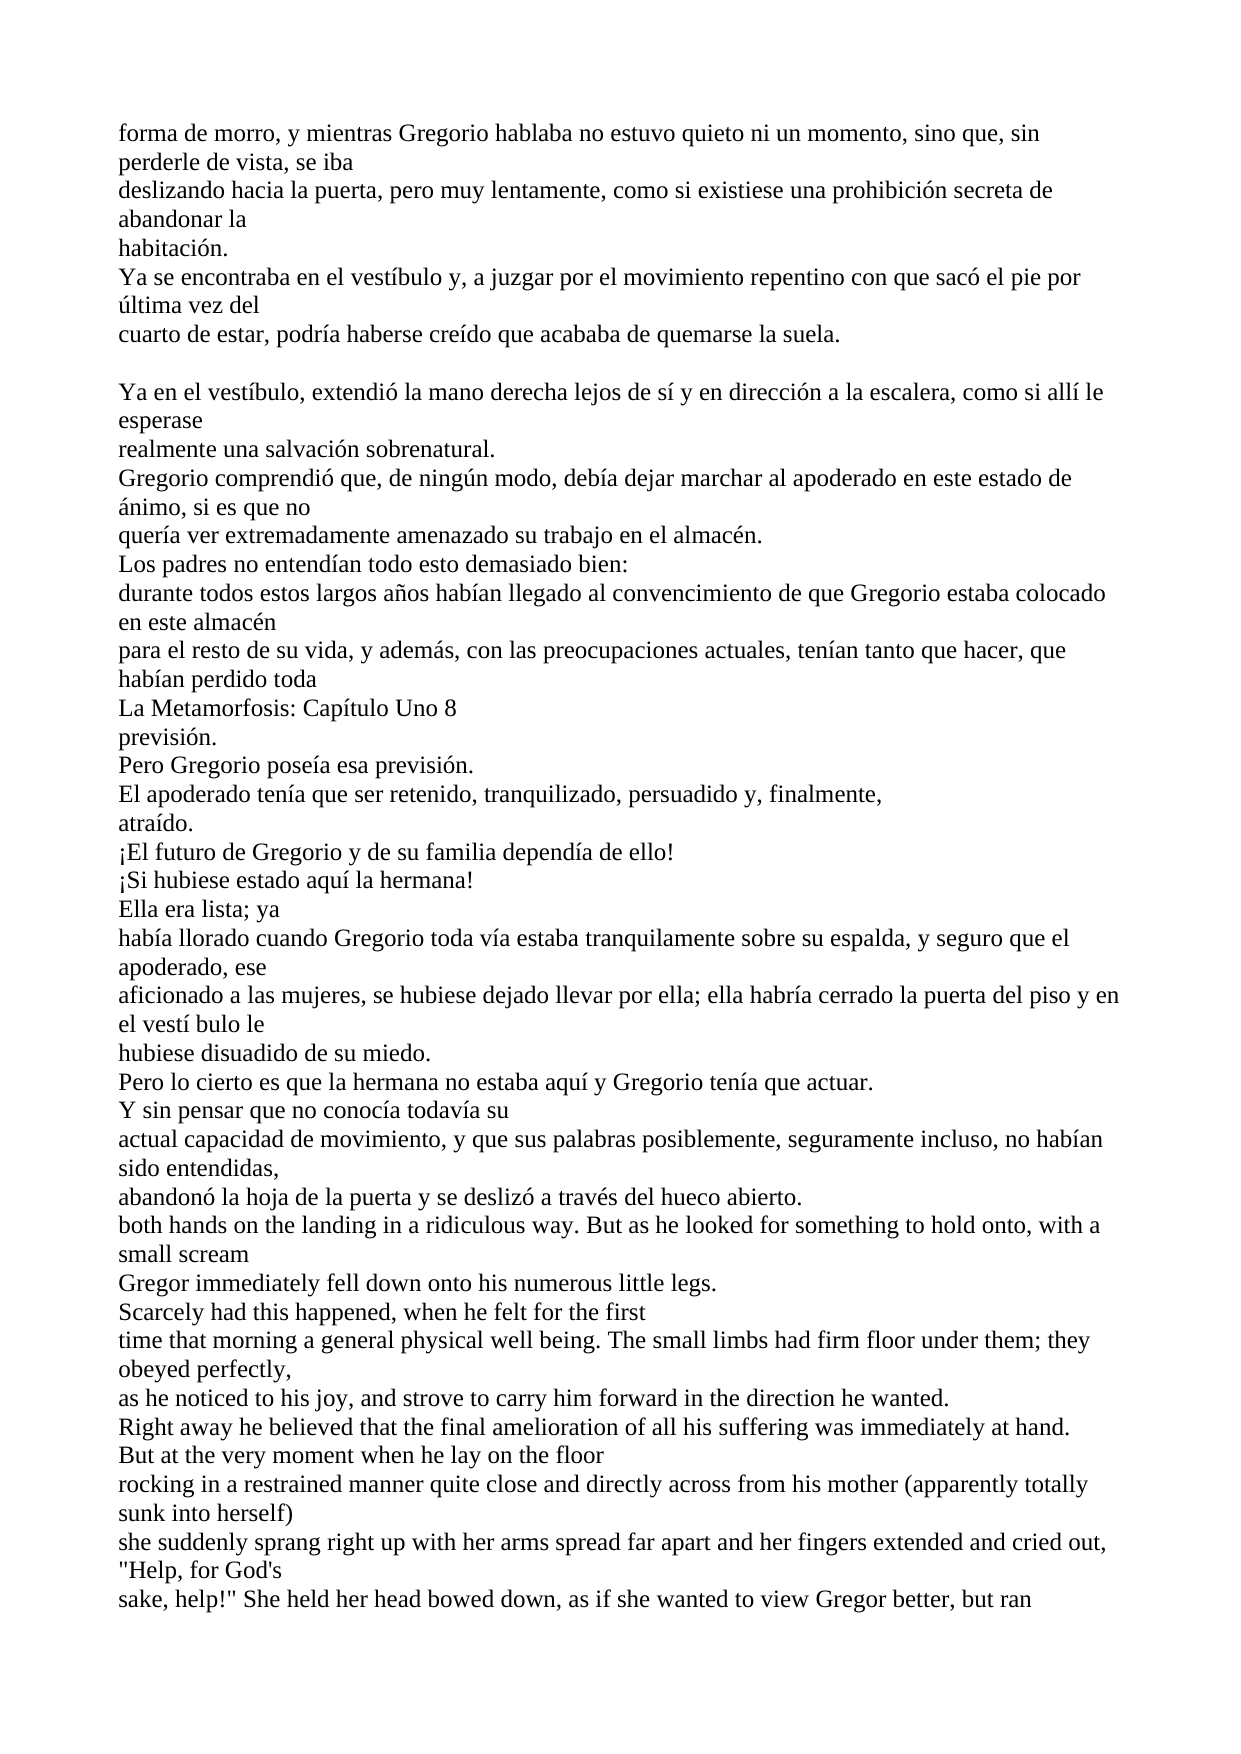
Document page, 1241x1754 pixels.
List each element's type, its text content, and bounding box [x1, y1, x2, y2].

text But at the very moment when he lay on the floor [118, 1441, 1122, 1469]
text Right away he believed that the final amelioration of all his suffering was immediately at hand. [118, 1412, 1122, 1441]
text quería ver extremadamente amenazado su trabajo en el almacén. [118, 521, 1122, 549]
text actual capacidad de movimiento, y que sus palabras posiblemente, seguramente incluso, no habían sido entendidas, [118, 1124, 1122, 1182]
text Gregorio comprendió que, de ningún modo, debía dejar marchar al apoderado en este estado de ánimo, si es que no [118, 463, 1122, 521]
text atraído. [118, 808, 1122, 837]
text Pero Gregorio poseía esa previsión. [118, 751, 1122, 779]
text cuarto de estar, podría haberse creído que acababa de quemarse la suela. [118, 319, 1122, 348]
text rocking in a restrained manner quite close and directly across from his mother (apparently totally sunk into herself) [118, 1469, 1122, 1527]
text previsión. [118, 722, 1122, 751]
text aficionado a las mujeres, se hubiese dejado llevar por ella; ella habría cerrado la puerta del piso y en el vestí bulo le [118, 981, 1122, 1038]
text hubiese disuadido de su miedo. [118, 1038, 1122, 1067]
text habitación. [118, 233, 1122, 262]
text ¡El futuro de Gregorio y de su familia dependía de ello! [118, 837, 1122, 866]
text había llorado cuando Gregorio toda vía estaba tranquilamente sobre su espalda, y seguro que el apoderado, ese [118, 923, 1122, 981]
text both hands on the landing in a ridiculous way. But as he looked for something to hold onto, with a small scream [118, 1211, 1122, 1268]
text time that morning a general physical well being. The small limbs had firm floor under them; they obeyed perfectly, [118, 1326, 1122, 1383]
text para el resto de su vida, y además, con las preocupaciones actuales, tenían tanto que hacer, que habían perdido toda [118, 636, 1122, 693]
text La Metamorfosis: Capítulo Uno 8 [118, 693, 1122, 722]
text ¡Si hubiese estado aquí la hermana! [118, 866, 1122, 894]
text abandonó la hoja de la puerta y se deslizó a través del hueco abierto. [118, 1182, 1122, 1211]
text Y sin pensar que no conocía todavía su [118, 1096, 1122, 1124]
text as he noticed to his joy, and strove to carry him forward in the direction he wanted. [118, 1383, 1122, 1412]
text Ya en el vestíbulo, extendió la mano derecha lejos de sí y en dirección a la escalera, como si allí le esperase [118, 377, 1122, 434]
text Gregor immediately fell down onto his numerous little legs. [118, 1268, 1122, 1297]
text she suddenly sprang right up with her arms spread far apart and her fingers extended and cried out, "Help, for God's [118, 1527, 1122, 1584]
text El apoderado tenía que ser retenido, tranquilizado, persuadido y, finalmente, [118, 779, 1122, 808]
text sake, help!" She held her head bowed down, as if she wanted to view Gregor better, but ran [118, 1584, 1122, 1613]
text durante todos estos largos años habían llegado al convencimiento de que Gregorio estaba colocado en este almacén [118, 578, 1122, 636]
text Los padres no entendían todo esto demasiado bien: [118, 549, 1122, 578]
text Ya se encontraba en el vestíbulo y, a juzgar por el movimiento repentino con que sacó el pie por última vez del [118, 262, 1122, 319]
text realmente una salvación sobrenatural. [118, 434, 1122, 463]
text forma de morro, y mientras Gregorio hablaba no estuvo quieto ni un momento, sino que, sin perderle de vista, se iba [118, 118, 1122, 176]
text Ella era lista; ya [118, 894, 1122, 923]
text Scarcely had this happened, when he felt for the first [118, 1297, 1122, 1326]
text deslizando hacia la puerta, pero muy lentamente, como si existiese una prohibición secreta de abandonar la [118, 176, 1122, 233]
text Pero lo cierto es que la hermana no estaba aquí y Gregorio tenía que actuar. [118, 1067, 1122, 1096]
